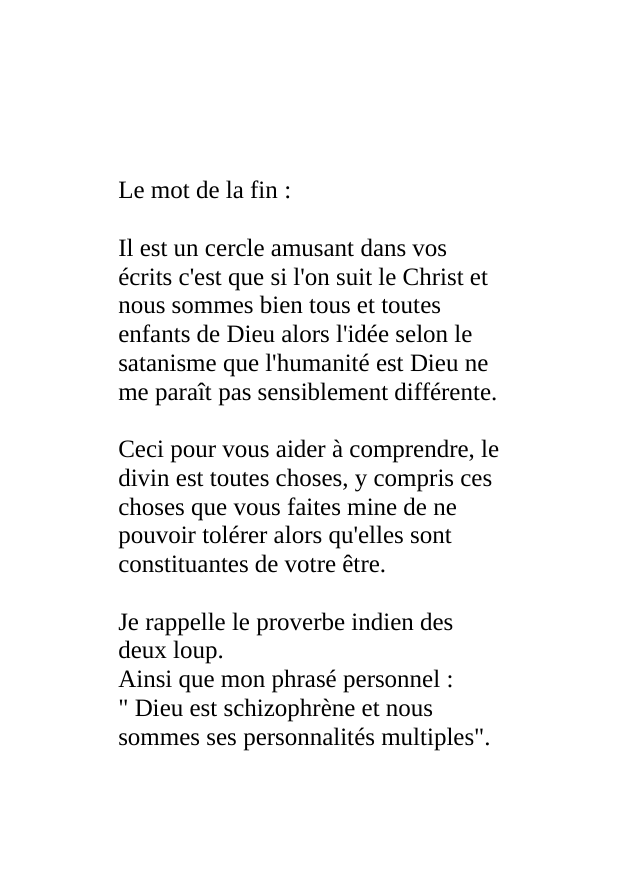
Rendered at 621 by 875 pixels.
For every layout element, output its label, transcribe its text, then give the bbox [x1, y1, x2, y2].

text Le mot de la fin : [118, 176, 502, 204]
text Je rappelle le proverbe indien des deux loup. [118, 607, 502, 664]
text Ainsi que mon phrasé personnel : [118, 664, 502, 693]
text Ceci pour vous aider à comprendre, le divin est toutes choses, y compris ces choses que vous faites mine de ne pouvoir tolérer alors qu'elles sont constituantes de votre être. [118, 434, 502, 578]
text Il est un cercle amusant dans vos écrits c'est que si l'on suit le Christ et nous sommes bien tous et toutes enfants de Dieu alors l'idée selon le satanisme que l'humanité est Dieu ne me paraît pas sensiblement différente. [118, 233, 502, 406]
text " Dieu est schizophrène et nous sommes ses personnalités multiples". [118, 693, 502, 751]
